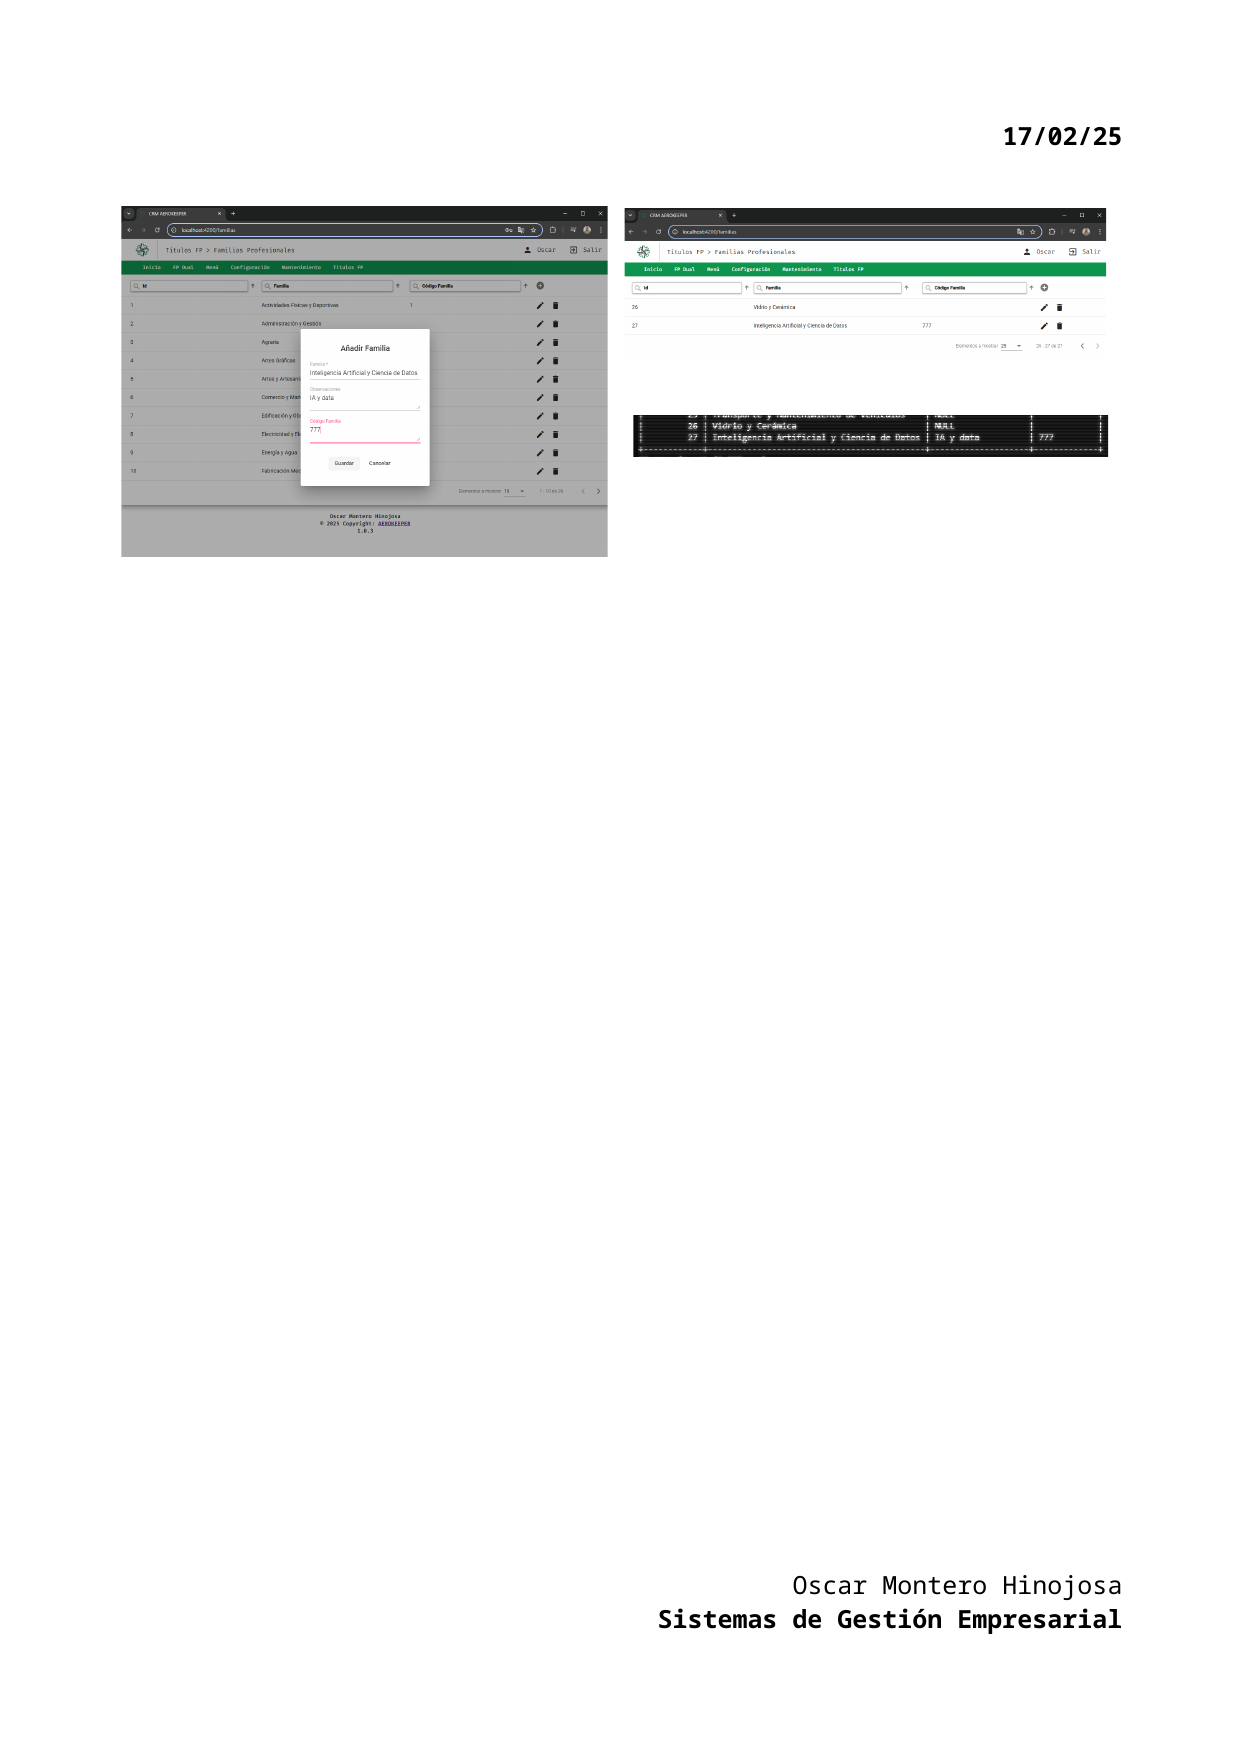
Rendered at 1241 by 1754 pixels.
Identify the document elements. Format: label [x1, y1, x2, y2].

picture [121, 206, 608, 557]
picture [624, 208, 1107, 358]
picture [633, 415, 1109, 457]
